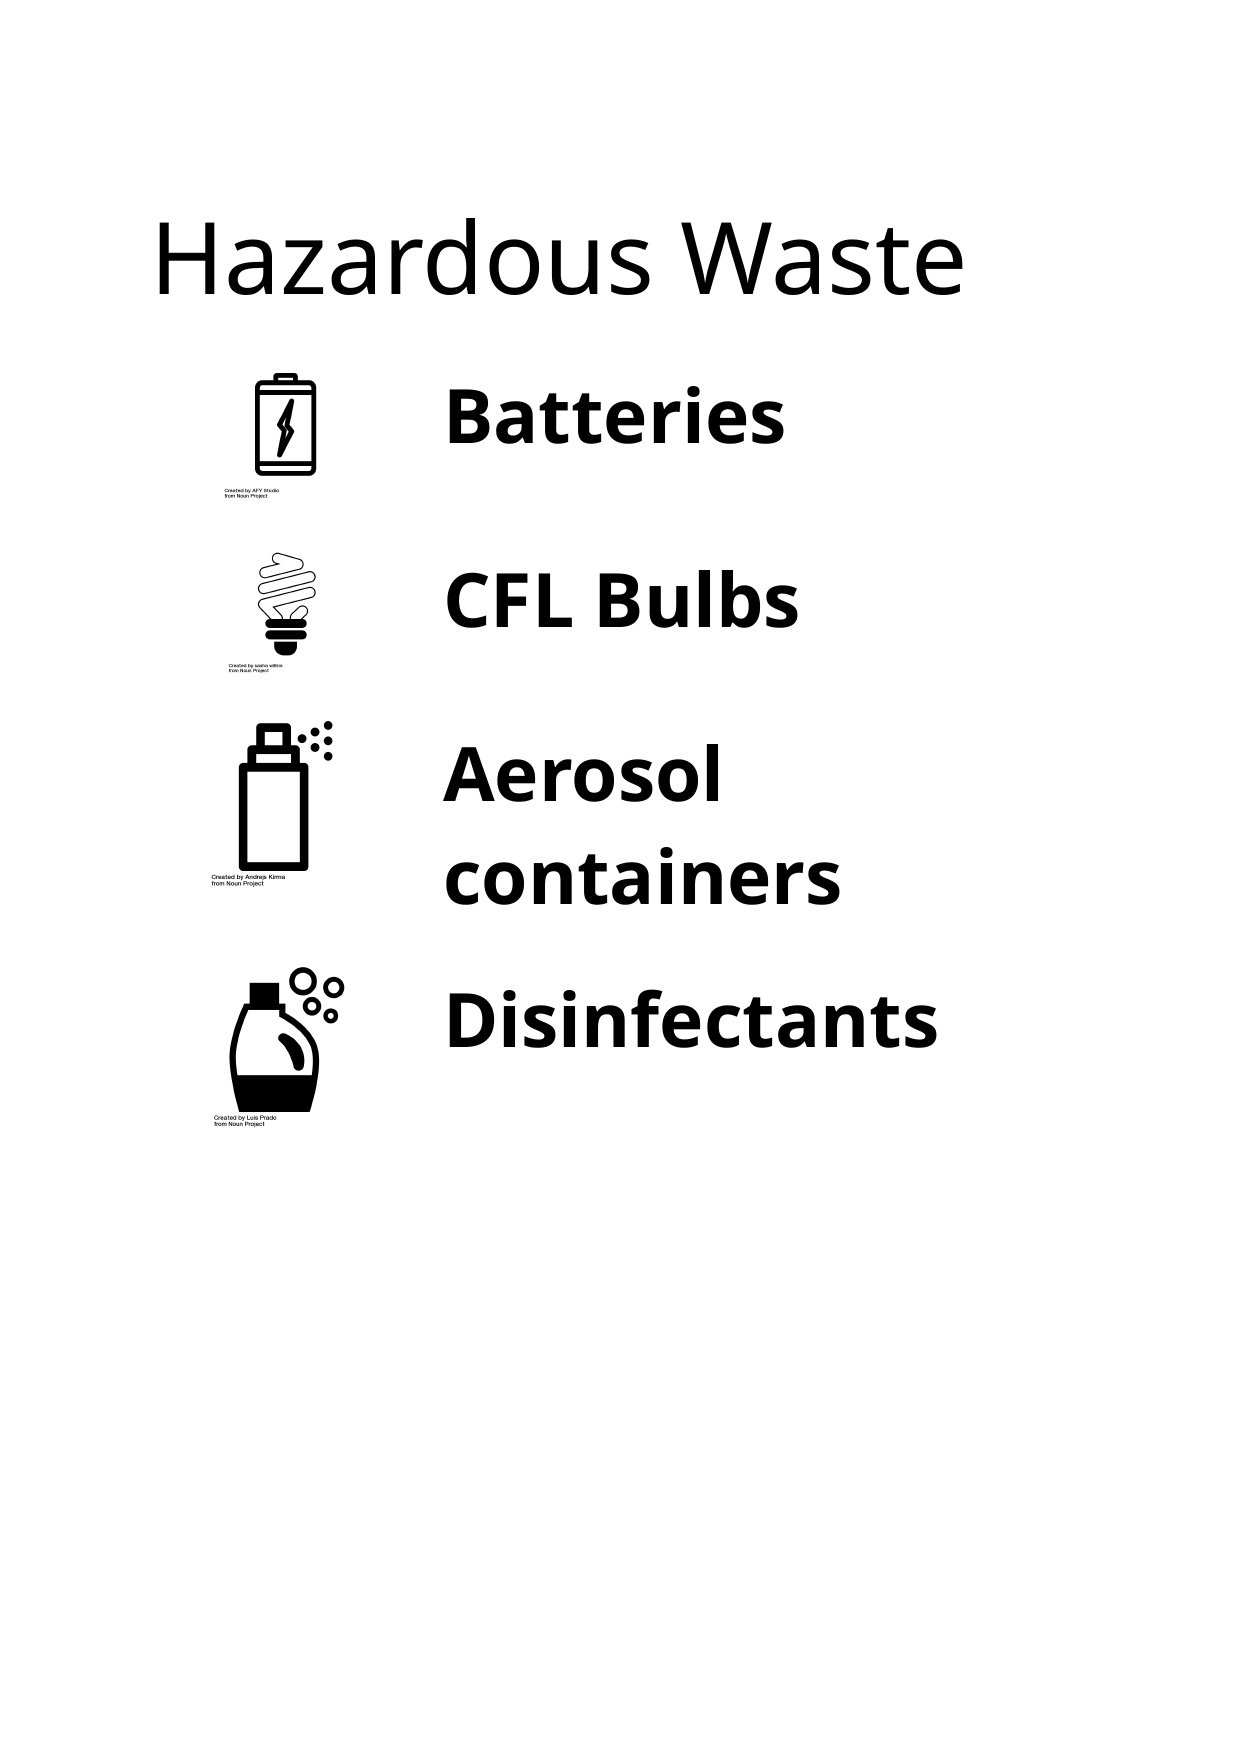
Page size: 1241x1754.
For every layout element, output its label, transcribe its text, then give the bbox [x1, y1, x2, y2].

picture [215, 363, 357, 506]
table_header [139, 332, 432, 516]
table_cell Aerosol containers [433, 690, 1076, 936]
table_cell [139, 936, 432, 1146]
table_cell CFL Bulbs [433, 516, 1076, 690]
table_cell Disinfectants [433, 936, 1076, 1146]
picture [202, 967, 369, 1136]
picture [199, 721, 372, 896]
table_header Batteries [433, 332, 1076, 516]
picture [219, 547, 352, 680]
subtitle Hazardous Waste [150, 187, 1090, 324]
table_cell [139, 516, 432, 690]
table_cell [139, 690, 432, 936]
